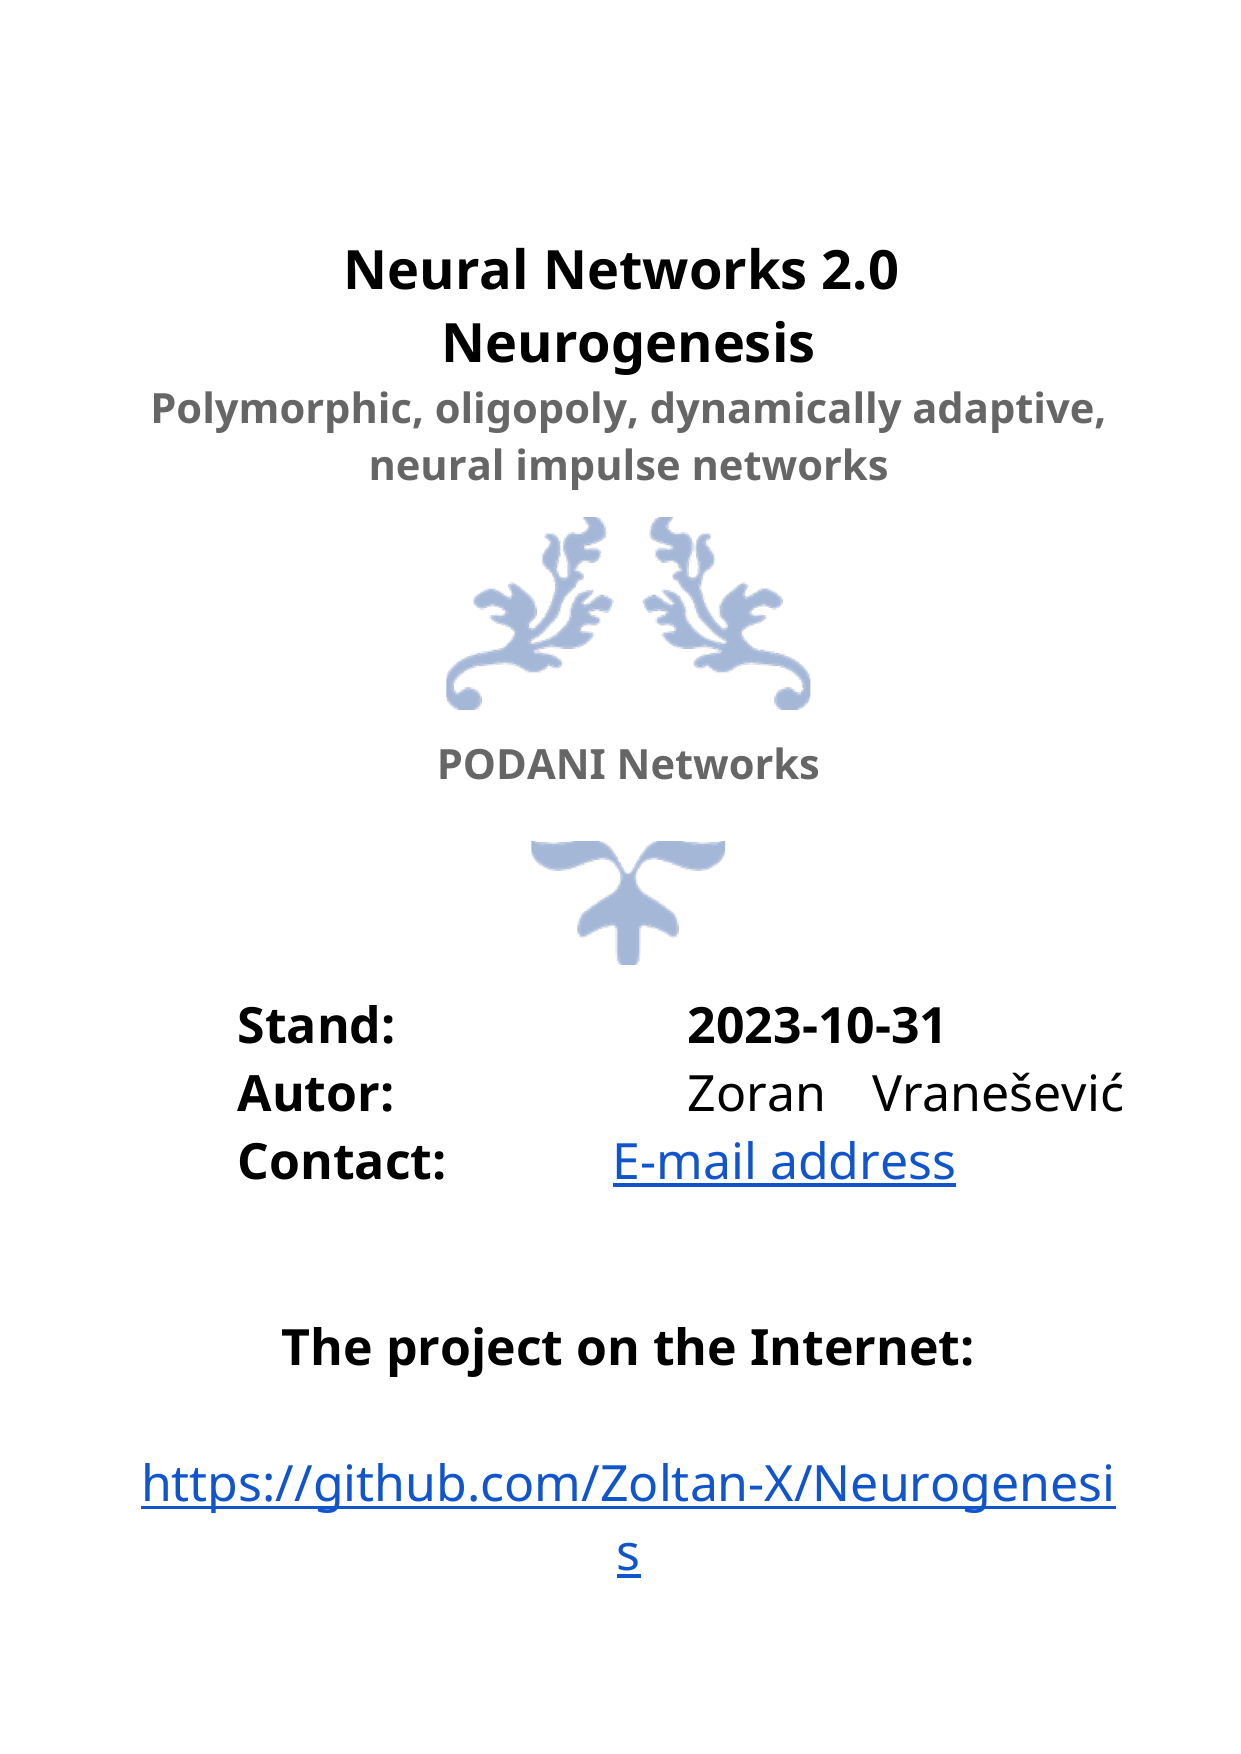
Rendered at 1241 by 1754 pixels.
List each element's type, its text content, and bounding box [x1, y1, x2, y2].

text Stand: 2023-10-31 Autor: Zoran Vranešević Contact: E-mail address [208, 990, 1124, 1194]
picture [531, 841, 726, 965]
title Neural Networks 2.0 Neurogenesis [133, 231, 1124, 379]
subtitle PODANI Networks [133, 734, 1124, 791]
picture [446, 517, 811, 710]
subtitle Polymorphic, oligopoly, dynamically adaptive, neural impulse networks [133, 379, 1124, 492]
text The project on the Internet: https://github.com/Zoltan-X/Neurogenesis [133, 1312, 1124, 1585]
